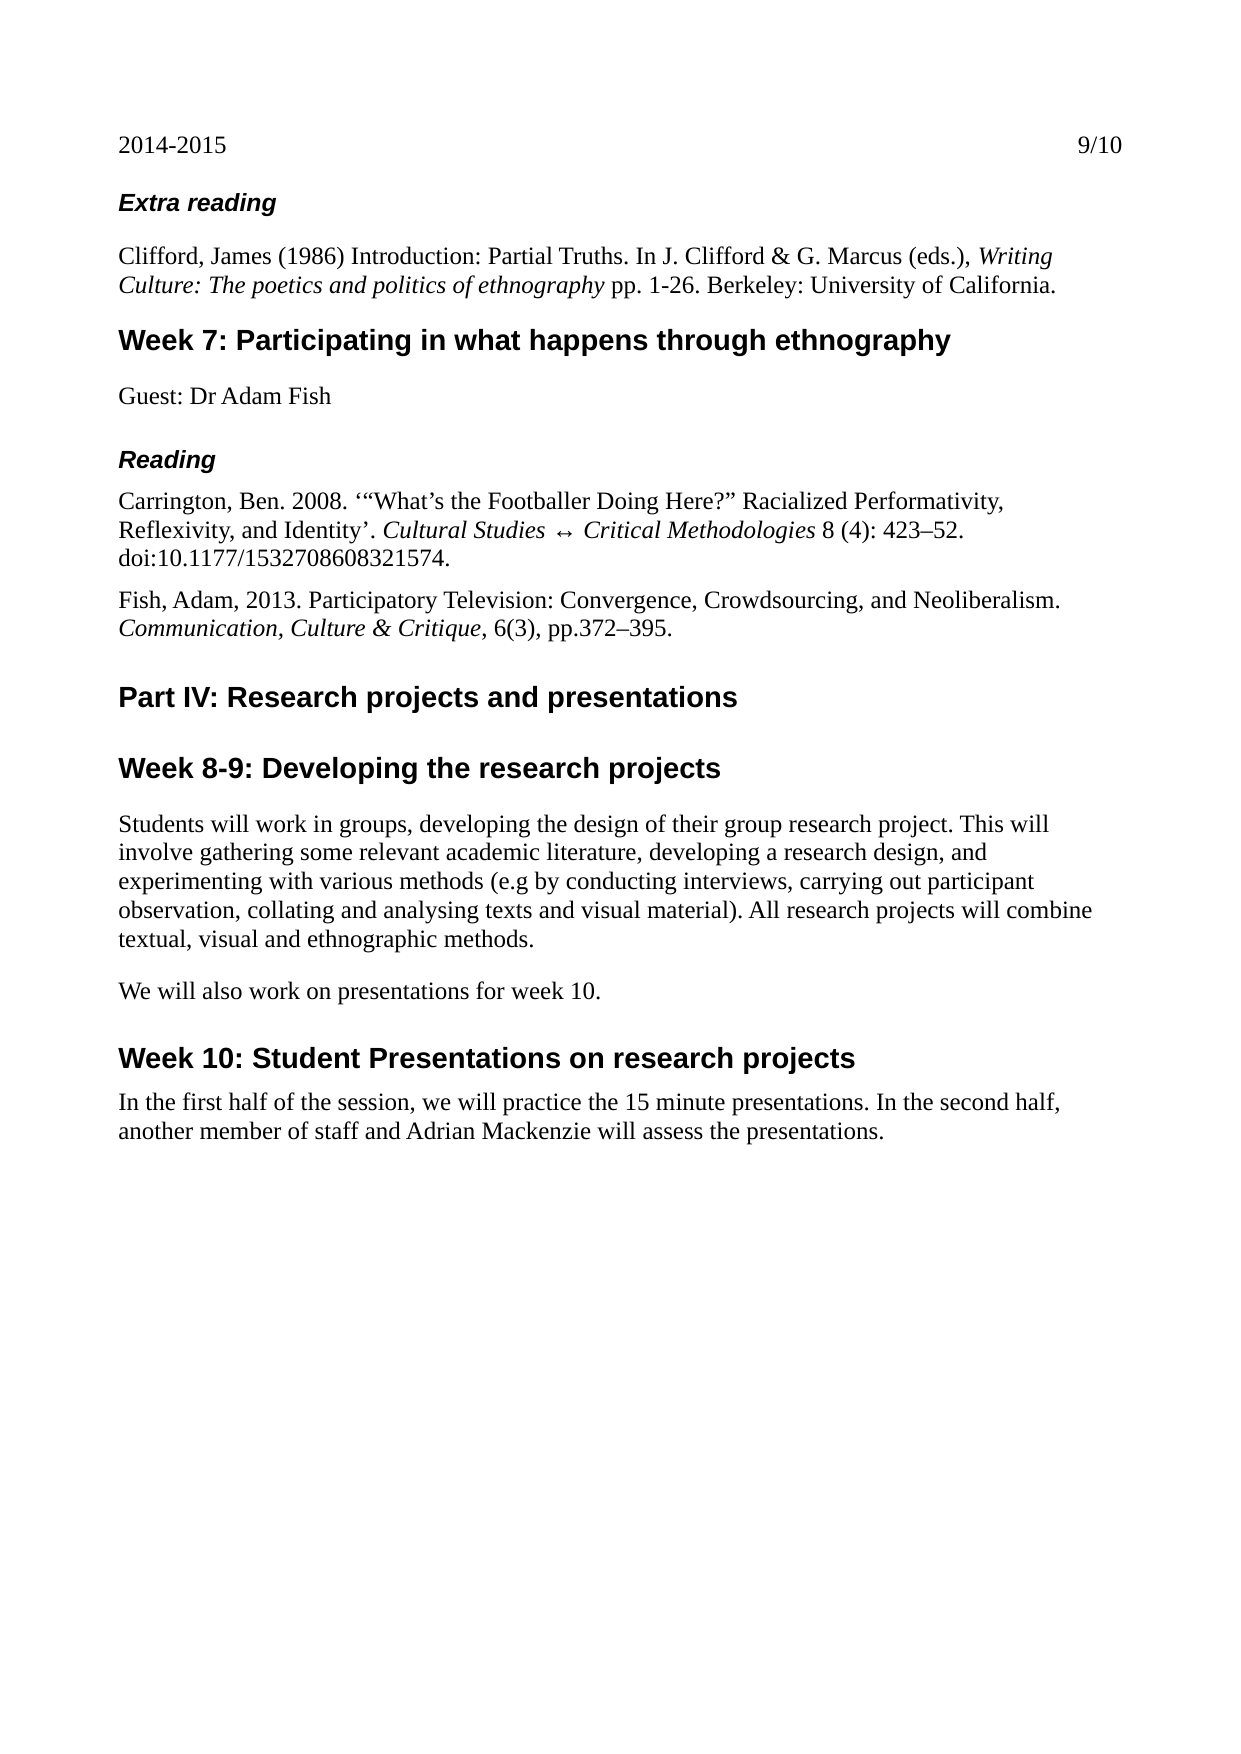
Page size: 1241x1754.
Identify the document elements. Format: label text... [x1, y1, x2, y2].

subtitle Week 7: Participating in what happens through ethnography [118, 323, 1122, 357]
subtitle Part IV: Research projects and presentations [118, 680, 1122, 713]
subtitle Extra reading [118, 188, 1122, 217]
subtitle Week 8-9: Developing the research projects [118, 751, 1122, 784]
text In the first half of the session, we will practice the 15 minute presentations. In the second half, another member of staff and Adrian Mackenzie will assess the presentations. [118, 1087, 1122, 1145]
text Carrington, Ben. 2008. ‘“What’s the Footballer Doing Here?” Racialized Performativity, Reflexivity, and Identity’. Cultural Studies ↔ Critical Methodologies 8 (4): 423–52. doi:10.1177/1532708608321574. [118, 486, 1122, 572]
text Fish, Adam, 2013. Participatory Television: Convergence, Crowdsourcing, and Neoliberalism. Communication, Culture & Critique, 6(3), pp.372–395. [118, 585, 1122, 642]
subtitle Week 10: Student Presentations on research projects [118, 1041, 1122, 1075]
text Students will work in groups, developing the design of their group research project. This will involve gathering some relevant academic literature, developing a research design, and experimenting with various methods (e.g by conducting interviews, carrying out participant observation, collating and analysing texts and visual material). All research projects will combine textual, visual and ethnographic methods. [118, 809, 1122, 952]
text Guest: Dr Adam Fish [118, 381, 1122, 410]
subtitle Reading [118, 445, 1122, 473]
text We will also work on presentations for week 10. [118, 976, 1122, 1005]
text Clifford, James (1986) Introduction: Partial Truths. In J. Clifford & G. Marcus (eds.), Writing Culture: The poetics and politics of ethnography pp. 1-26. Berkeley: University of California. [118, 241, 1122, 298]
